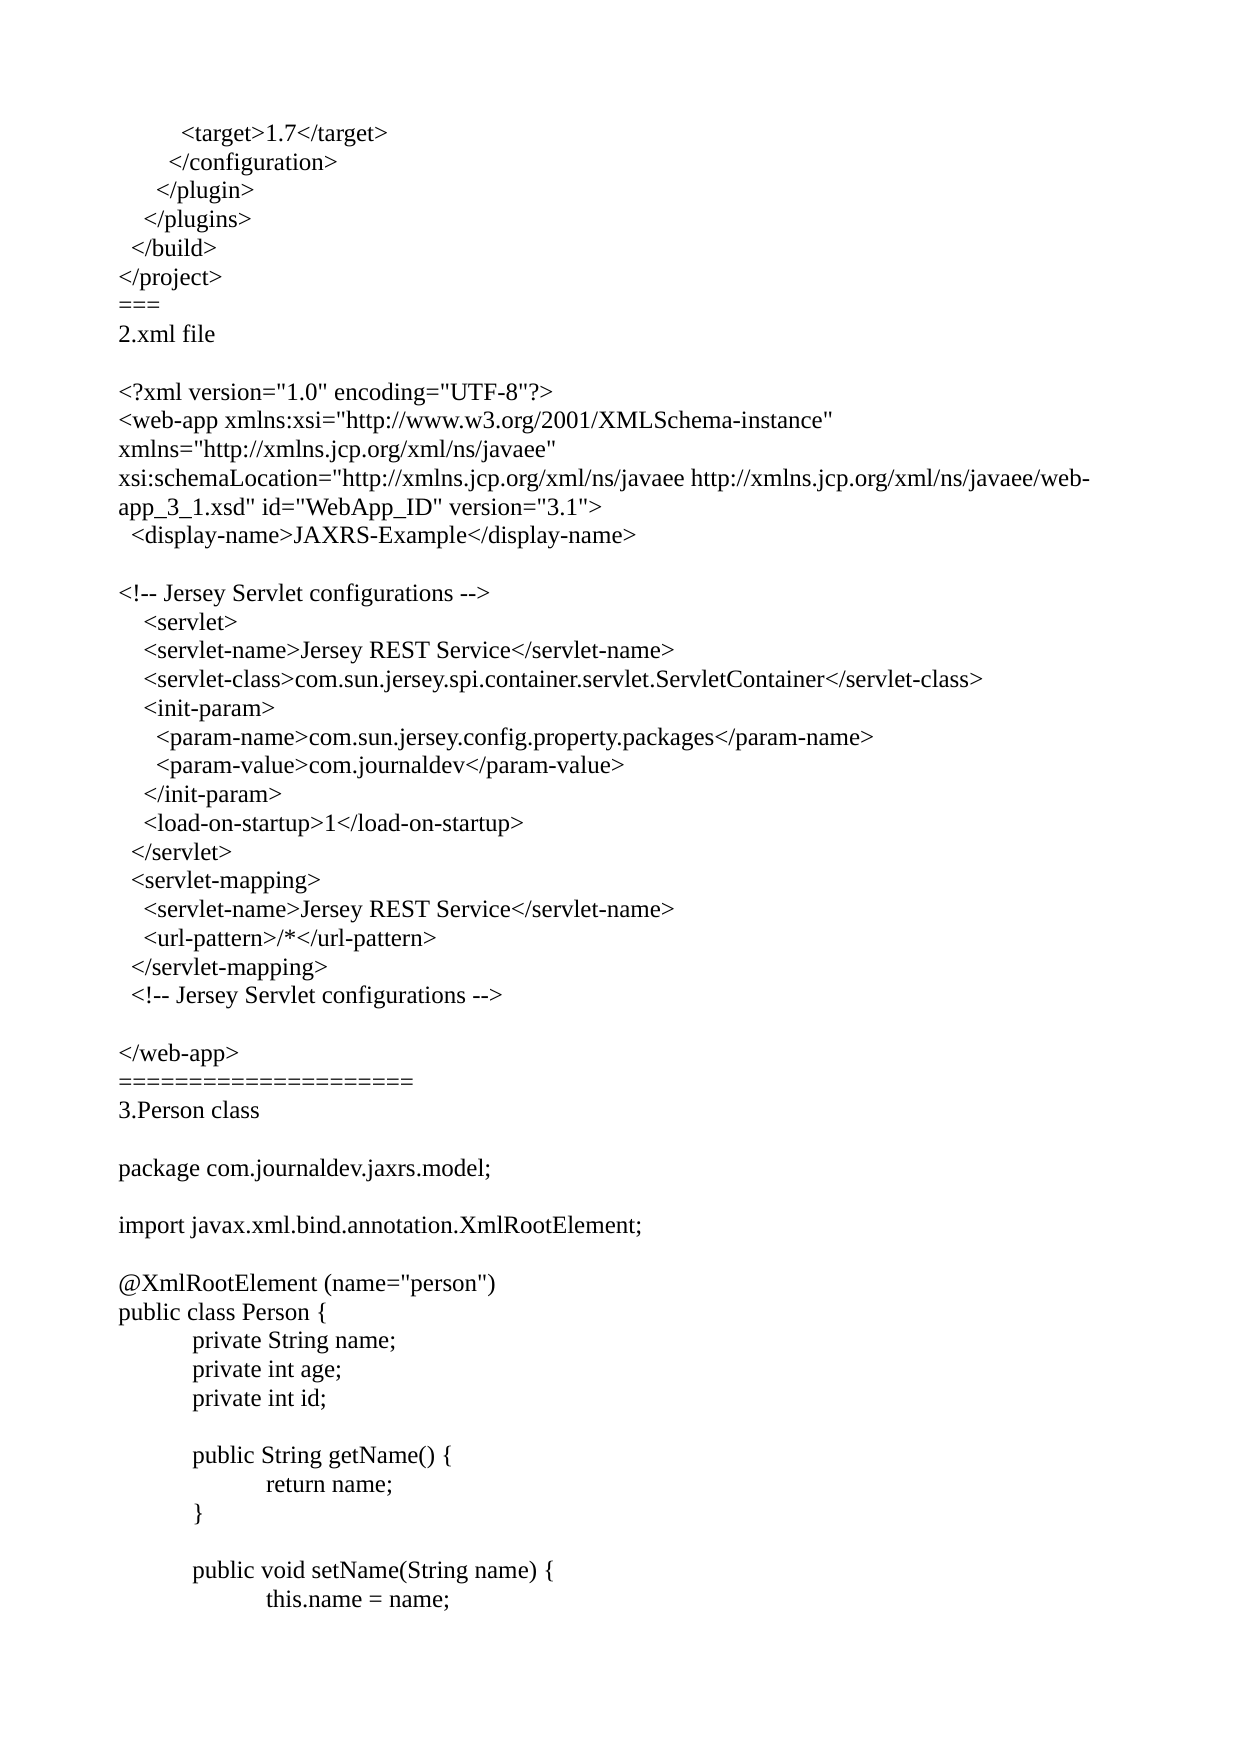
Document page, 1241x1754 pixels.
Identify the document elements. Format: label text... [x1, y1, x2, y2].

text private int age; [118, 1354, 1122, 1383]
text return name; [118, 1469, 1122, 1498]
text === [118, 291, 1122, 319]
text </servlet> [118, 837, 1122, 866]
text 2.xml file [118, 319, 1122, 348]
text </init-param> [118, 779, 1122, 808]
text public class Person { [118, 1297, 1122, 1326]
text <servlet-name>Jersey REST Service</servlet-name> [118, 894, 1122, 923]
text import javax.xml.bind.annotation.XmlRootElement; [118, 1211, 1122, 1239]
text <param-value>com.journaldev</param-value> [118, 751, 1122, 779]
text <!-- Jersey Servlet configurations --> [118, 578, 1122, 607]
text public String getName() { [118, 1441, 1122, 1469]
text private String name; [118, 1326, 1122, 1354]
text <?xml version="1.0" encoding="UTF-8"?> [118, 377, 1122, 406]
text </configuration> [118, 147, 1122, 176]
text <init-param> [118, 693, 1122, 722]
text <web-app xmlns:xsi="http://www.w3.org/2001/XMLSchema-instance" xmlns="http://xmlns.jcp.org/xml/ns/javaee" xsi:schemaLocation="http://xmlns.jcp.org/xml/ns/javaee http://xmlns.jcp.org/xml/ns/javaee/web-app_3_1.xsd" id="WebApp_ID" version="3.1"> [118, 406, 1122, 521]
text <load-on-startup>1</load-on-startup> [118, 808, 1122, 837]
text </servlet-mapping> [118, 952, 1122, 981]
text } [118, 1498, 1122, 1527]
text <url-pattern>/*</url-pattern> [118, 923, 1122, 952]
text ===================== [118, 1067, 1122, 1096]
text <servlet> [118, 607, 1122, 636]
text <!-- Jersey Servlet configurations --> [118, 981, 1122, 1009]
text </plugins> [118, 204, 1122, 233]
text <param-name>com.sun.jersey.config.property.packages</param-name> [118, 722, 1122, 751]
text private int id; [118, 1383, 1122, 1412]
text <servlet-class>com.sun.jersey.spi.container.servlet.ServletContainer</servlet-class> [118, 664, 1122, 693]
text <target>1.7</target> [118, 118, 1122, 147]
text public void setName(String name) { [118, 1556, 1122, 1584]
text <servlet-mapping> [118, 866, 1122, 894]
text </build> [118, 233, 1122, 262]
text <servlet-name>Jersey REST Service</servlet-name> [118, 636, 1122, 664]
text @XmlRootElement (name="person") [118, 1268, 1122, 1297]
text </plugin> [118, 176, 1122, 204]
text package com.journaldev.jaxrs.model; [118, 1153, 1122, 1182]
text 3.Person class [118, 1096, 1122, 1124]
text <display-name>JAXRS-Example</display-name> [118, 521, 1122, 549]
text </web-app> [118, 1038, 1122, 1067]
text </project> [118, 262, 1122, 291]
text this.name = name; [118, 1584, 1122, 1613]
